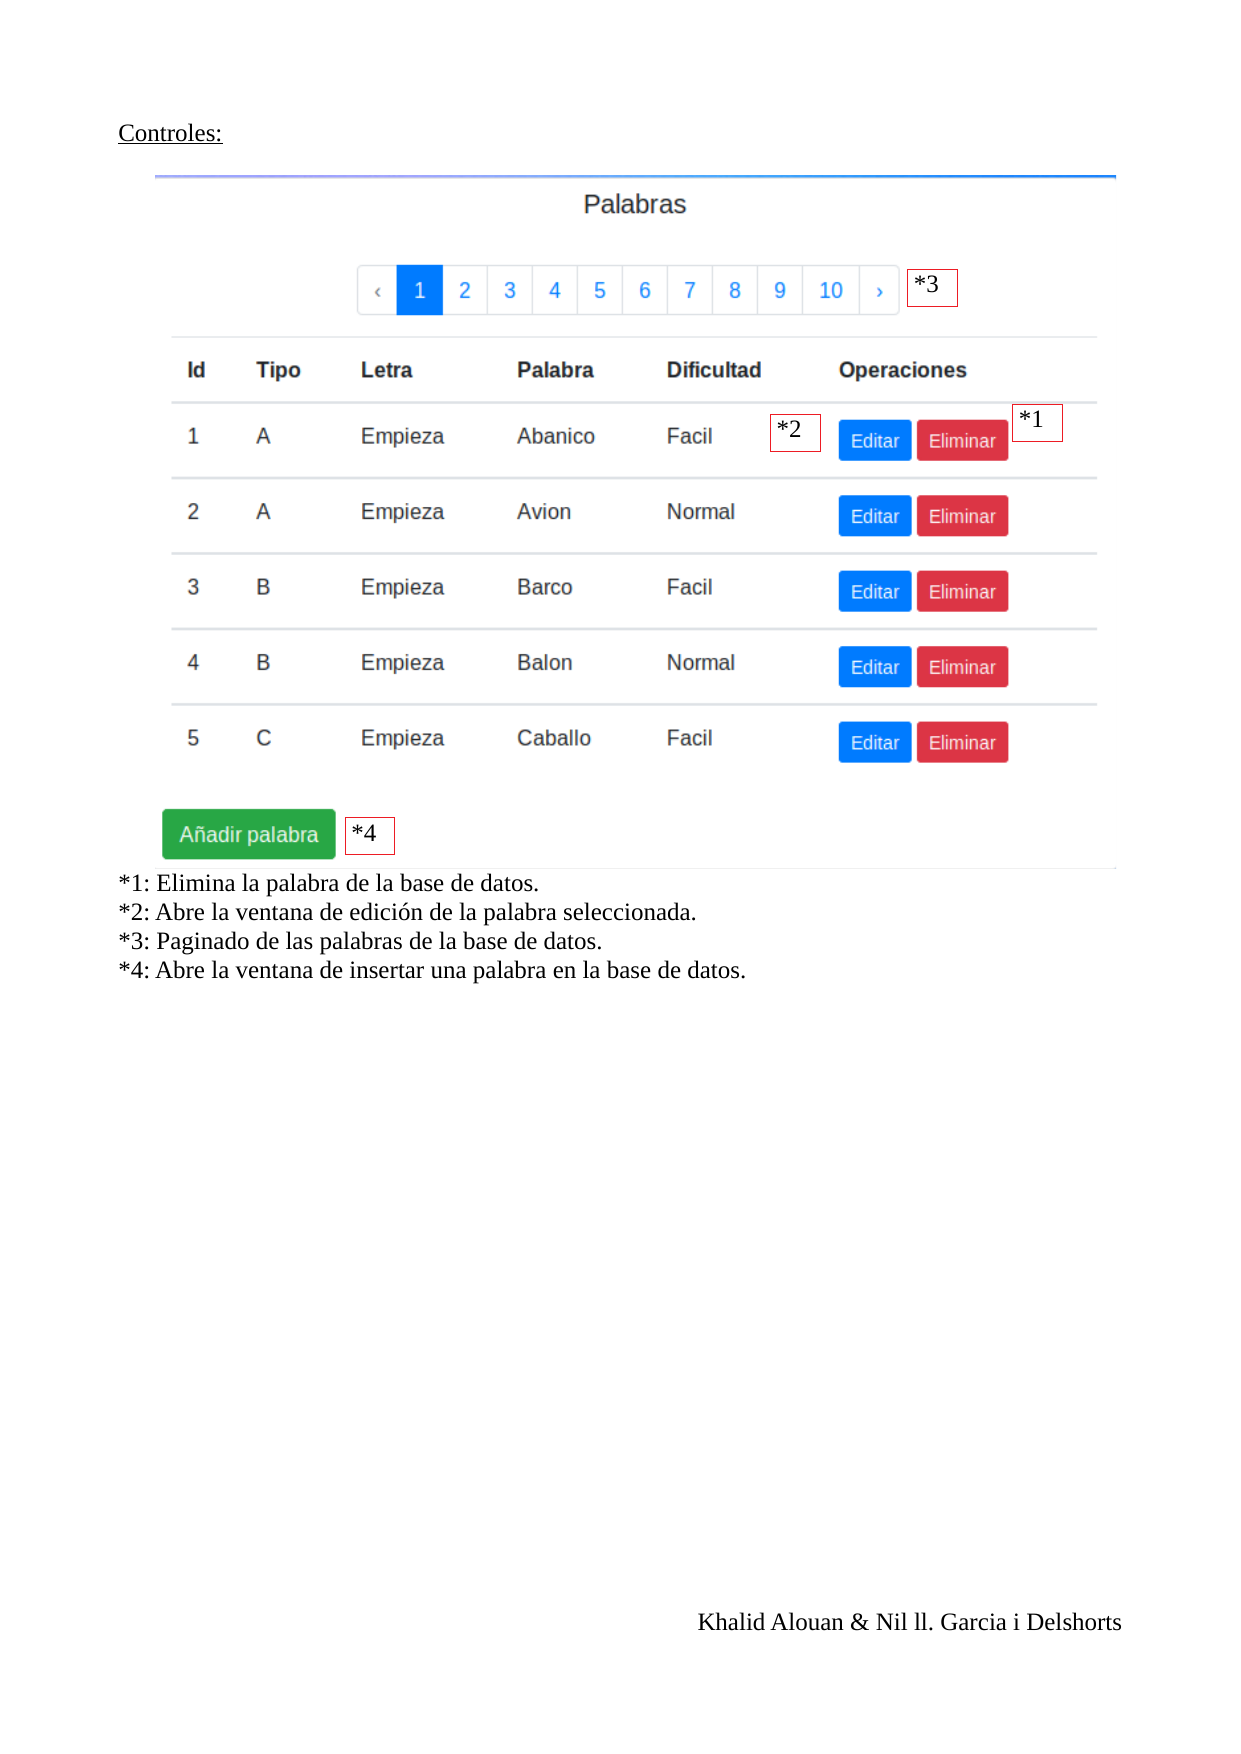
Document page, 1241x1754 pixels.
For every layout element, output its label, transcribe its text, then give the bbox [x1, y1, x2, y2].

text *2: Abre la ventana de edición de la palabra seleccionada. [118, 897, 1122, 926]
text *1: Elimina la palabra de la base de datos. [118, 176, 1122, 897]
text *3: Paginado de las palabras de la base de datos. [118, 926, 1122, 955]
text *4: Abre la ventana de insertar una palabra en la base de datos. [118, 955, 1122, 983]
picture [155, 175, 1117, 869]
text Controles: [118, 118, 1122, 147]
